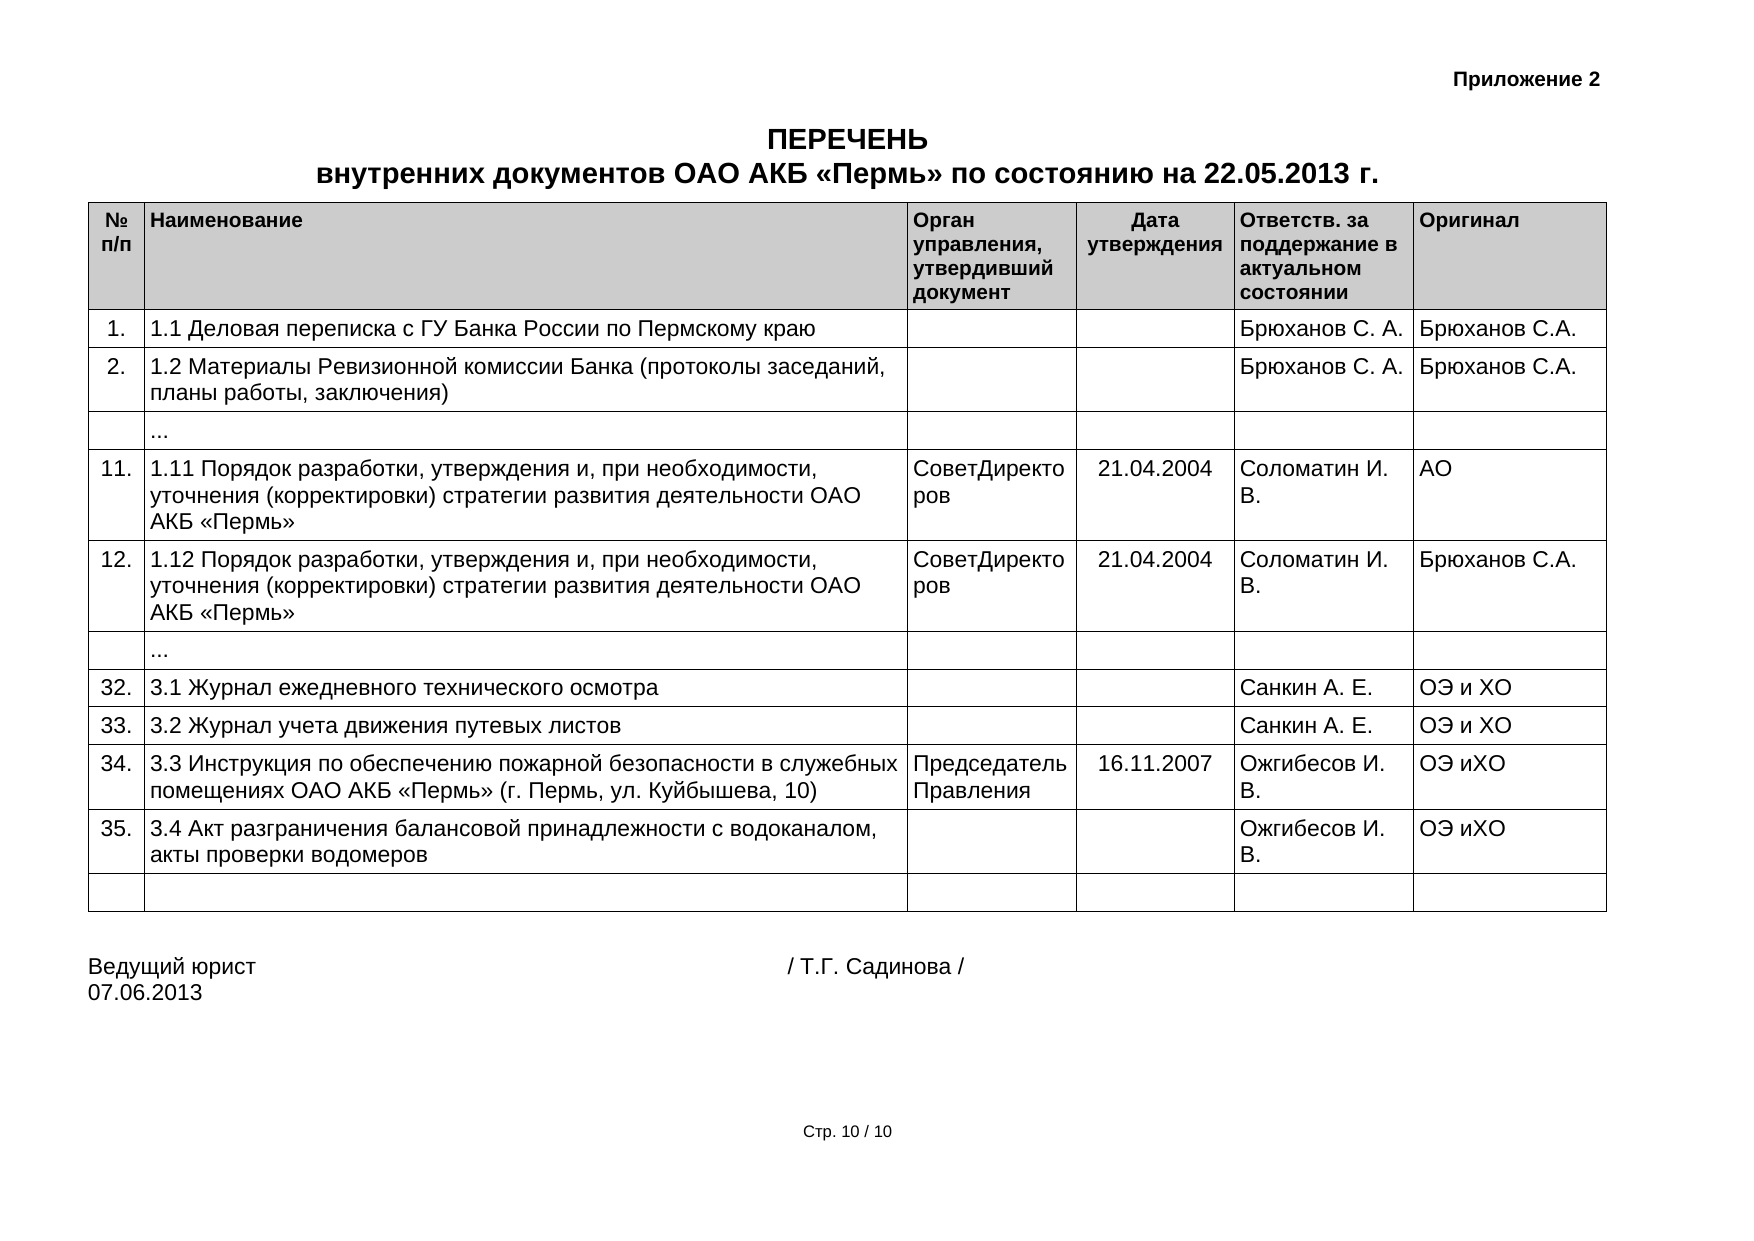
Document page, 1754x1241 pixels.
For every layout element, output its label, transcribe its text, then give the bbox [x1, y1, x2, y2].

table_cell ОЭ и ХО [1414, 707, 1606, 744]
table_cell [145, 874, 907, 911]
table_cell [908, 874, 1076, 911]
table_cell 32. [89, 670, 144, 706]
table_cell [1077, 348, 1234, 411]
table_cell 33. [89, 707, 144, 744]
table_cell ОЭ и ХО [1414, 670, 1606, 706]
table_cell 1.2 Материалы Ревизионной комиссии Банка (протоколы заседаний, планы работы, заключения) [145, 348, 907, 411]
table_cell [1077, 670, 1234, 706]
table_header Дата утверждения [1077, 203, 1234, 309]
table_header / Т.Г. Садинова / [787, 947, 1122, 1011]
table_header № п/п [89, 203, 144, 309]
table_cell [1414, 632, 1606, 668]
table_cell [1077, 632, 1234, 668]
table_cell 1.11 Порядок разработки, утверждения и, при необходимости, уточнения (корректировки) стратегии развития деятельности ОАО АКБ «Пермь» [145, 450, 907, 540]
table_cell 21.04.2004 [1077, 450, 1234, 540]
table_cell 11. [89, 450, 144, 540]
table_cell Ожгибесов И. В. [1235, 745, 1413, 809]
table_cell [908, 810, 1076, 873]
table_cell Брюханов С. А. [1235, 310, 1413, 347]
table_header Оригинал [1414, 203, 1606, 309]
table_cell Брюханов С.А. [1414, 348, 1606, 411]
table_cell 3.3 Инструкция по обеспечению пожарной безопасности в служебных помещениях ОАО АКБ «Пермь» (г. Пермь, ул. Куйбышева, 10) [145, 745, 907, 809]
table_cell 3.4 Акт разграничения балансовой принадлежности с водоканалом, акты проверки водомеров [145, 810, 907, 873]
table_cell 1.12 Порядок разработки, утверждения и, при необходимости, уточнения (корректировки) стратегии развития деятельности ОАО АКБ «Пермь» [145, 541, 907, 631]
table_cell [908, 348, 1076, 411]
table_cell ОЭ иХО [1414, 810, 1606, 873]
table_cell [1077, 310, 1234, 347]
table_cell [908, 412, 1076, 449]
table_cell 16.11.2007 [1077, 745, 1234, 809]
table_cell [908, 670, 1076, 706]
table_header Ведущий юрист 07.06.2013 [88, 947, 583, 1011]
table_cell [908, 707, 1076, 744]
table_cell [1235, 874, 1413, 911]
table_cell 3.1 Журнал ежедневного технического осмотра [145, 670, 907, 706]
table_cell Брюханов С. А. [1235, 348, 1413, 411]
table_header Орган управления, утвердивший документ [908, 203, 1076, 309]
table_cell [1077, 707, 1234, 744]
table_cell [1077, 810, 1234, 873]
table_header Наименование [145, 203, 907, 309]
text Приложение 2 [88, 65, 1606, 91]
table_cell 34. [89, 745, 144, 809]
table_cell 3.2 Журнал учета движения путевых листов [145, 707, 907, 744]
table_cell ОЭ иХО [1414, 745, 1606, 809]
table_cell Брюханов С.А. [1414, 541, 1606, 631]
table_cell 12. [89, 541, 144, 631]
table_cell ПредседательПравления [908, 745, 1076, 809]
table_cell АО [1414, 450, 1606, 540]
table_cell [908, 310, 1076, 347]
title ПЕРЕЧЕНЬ внутренних документов ОАО АКБ «Пермь» по состоянию на 22.05.2013 г. [88, 122, 1606, 189]
table_header [584, 947, 787, 1011]
table_cell Брюханов С.А. [1414, 310, 1606, 347]
table_header Ответств. за поддержание в актуальном состоянии [1235, 203, 1413, 309]
table_cell СоветДиректоров [908, 541, 1076, 631]
table_cell ... [145, 632, 907, 668]
table_cell [908, 632, 1076, 668]
table_cell [89, 632, 144, 668]
table_cell Санкин А. Е. [1235, 670, 1413, 706]
table_cell Ожгибесов И. В. [1235, 810, 1413, 873]
table_cell Соломатин И. В. [1235, 541, 1413, 631]
table_cell 35. [89, 810, 144, 873]
table_cell ... [145, 412, 907, 449]
table_cell 21.04.2004 [1077, 541, 1234, 631]
table_cell [1235, 632, 1413, 668]
table_cell СоветДиректоров [908, 450, 1076, 540]
table_cell Санкин А. Е. [1235, 707, 1413, 744]
table_cell [1414, 874, 1606, 911]
table_cell [1077, 874, 1234, 911]
table_cell 2. [89, 348, 144, 411]
table_cell 1.1 Деловая переписка с ГУ Банка России по Пермскому краю [145, 310, 907, 347]
table_cell [89, 412, 144, 449]
table_cell [1235, 412, 1413, 449]
table_cell Соломатин И. В. [1235, 450, 1413, 540]
table_cell [1077, 412, 1234, 449]
table_cell 1. [89, 310, 144, 347]
table_cell [1414, 412, 1606, 449]
table_cell [89, 874, 144, 911]
